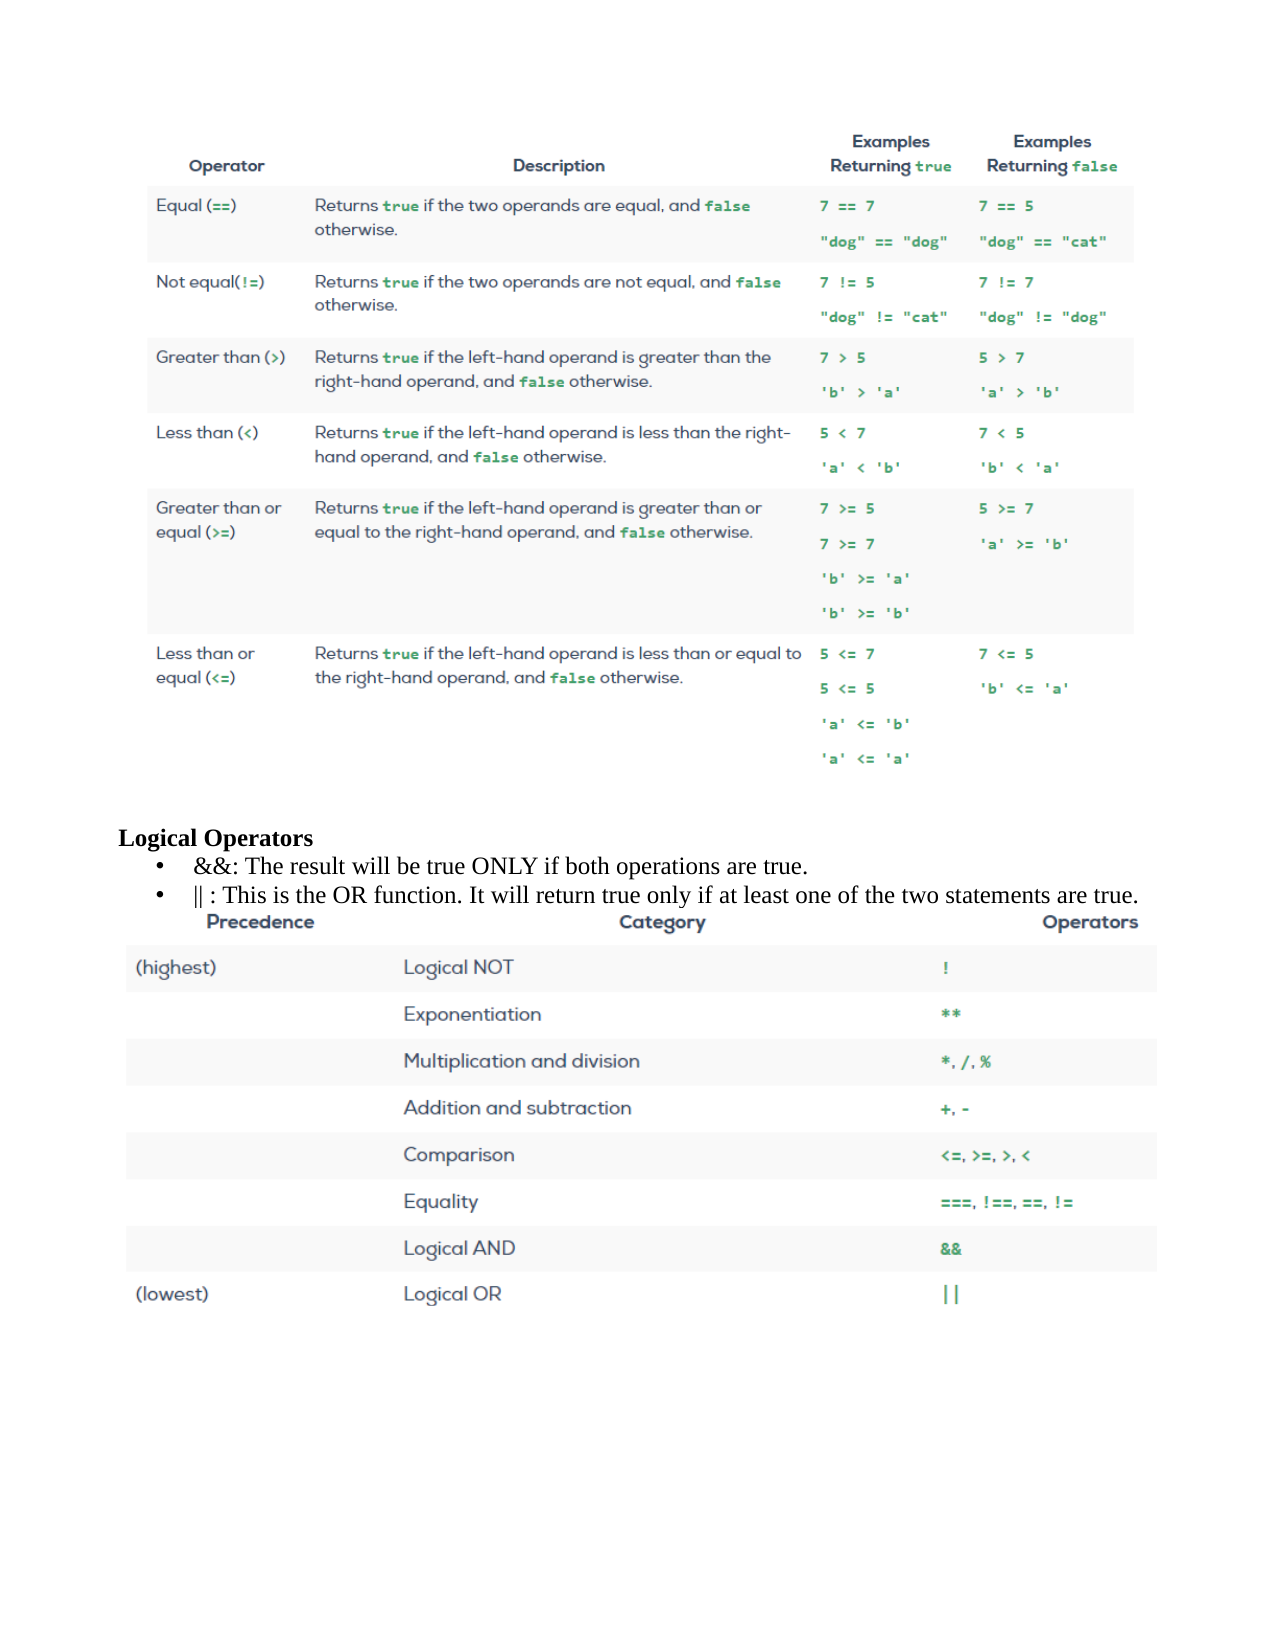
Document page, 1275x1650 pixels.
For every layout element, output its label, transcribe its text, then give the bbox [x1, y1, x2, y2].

list || : This is the OR function. It will return true only if at least one of the two statements are true. [156, 880, 1157, 908]
text Logical Operators [118, 823, 1157, 851]
list &&: The result will be true ONLY if both operations are true. [156, 851, 1157, 880]
